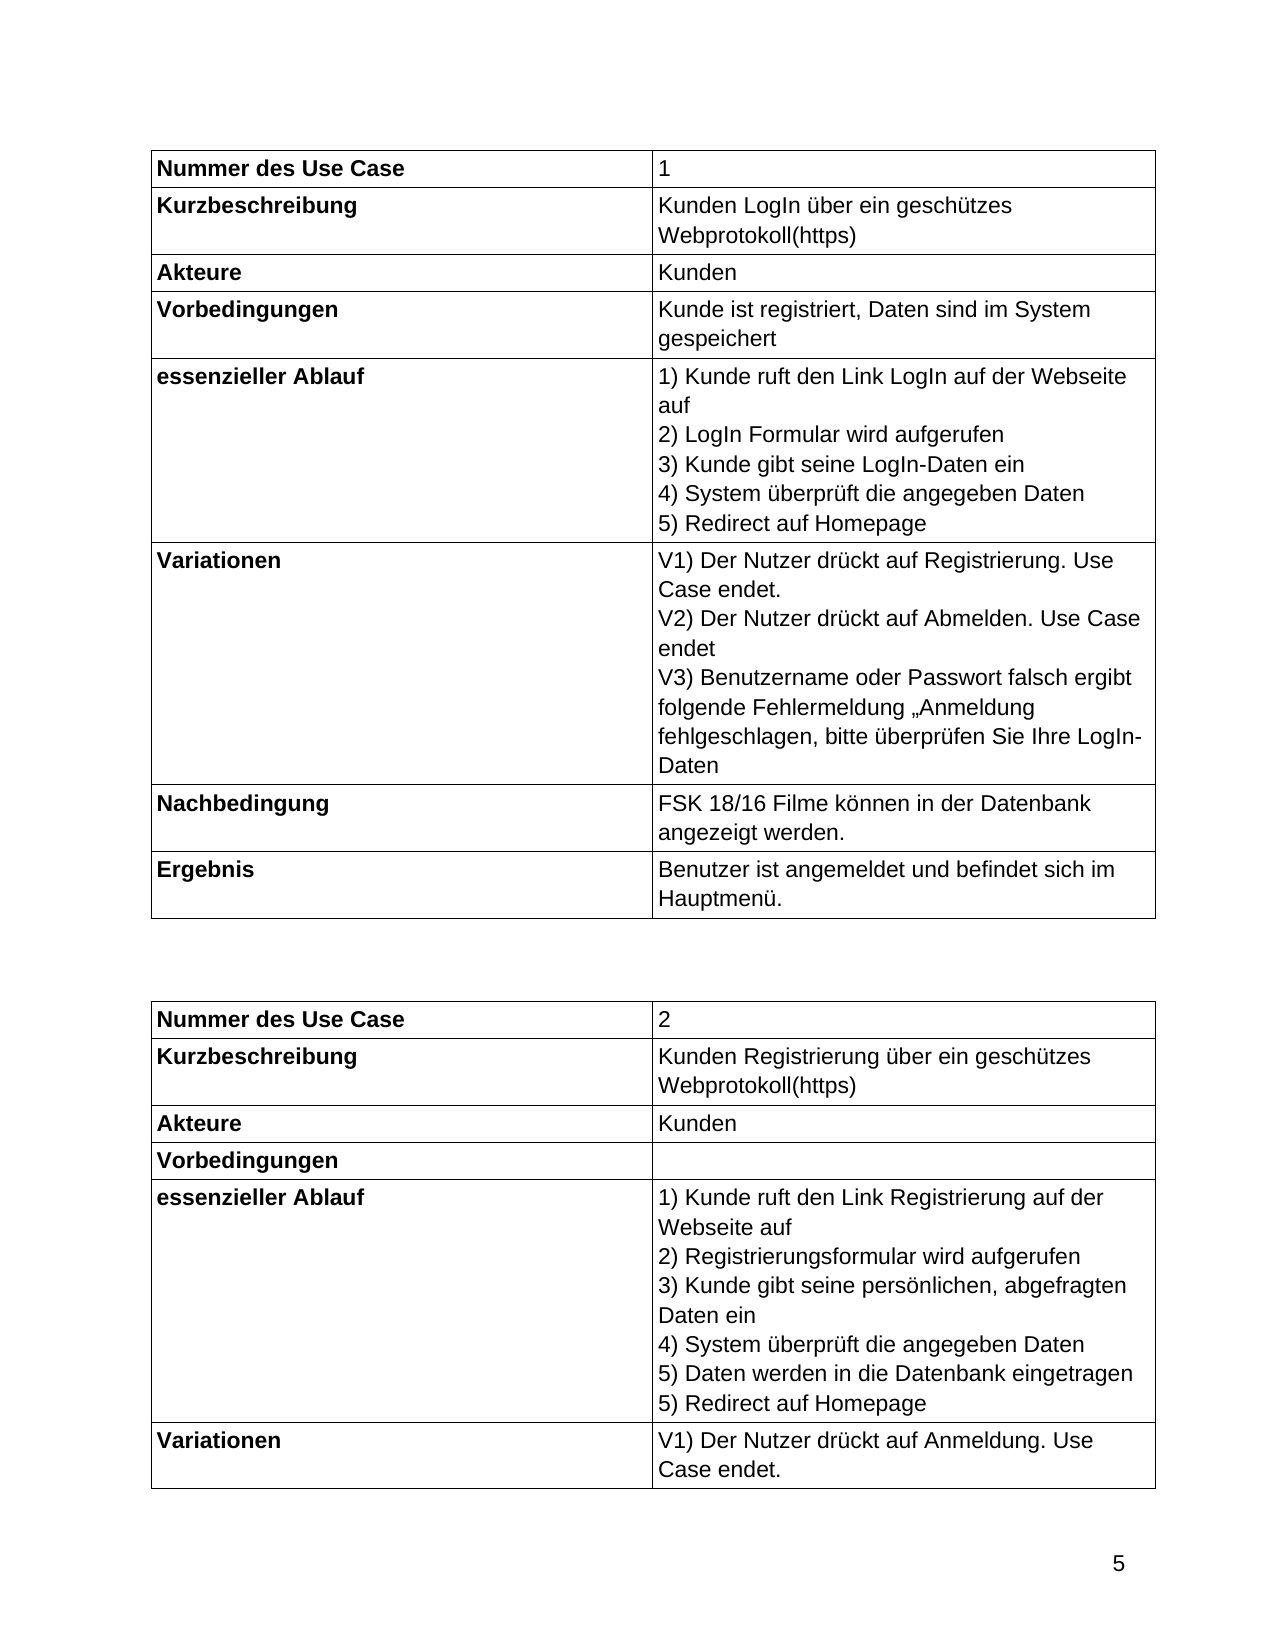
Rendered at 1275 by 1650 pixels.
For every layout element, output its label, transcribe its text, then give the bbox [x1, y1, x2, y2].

table_cell Variationen [152, 1423, 652, 1488]
table_cell Kurzbeschreibung [152, 1039, 652, 1104]
table_cell essenzieller Ablauf [152, 1180, 652, 1422]
table_cell Vorbedingungen [152, 292, 652, 357]
table_cell V1) Der Nutzer drückt auf Anmeldung. Use Case endet. [653, 1423, 1155, 1488]
table_cell Kunde ist registriert, Daten sind im System gespeichert [653, 292, 1155, 357]
table_cell FSK 18/16 Filme können in der Datenbank angezeigt werden. [653, 785, 1155, 851]
table_cell Kunden [653, 255, 1155, 291]
table_cell Kunden LogIn über ein geschützes Webprotokoll(https) [653, 188, 1155, 254]
table_cell essenzieller Ablauf [152, 359, 652, 542]
table_cell Vorbedingungen [152, 1143, 652, 1179]
table_header 1 [653, 151, 1155, 187]
table_cell Akteure [152, 1106, 652, 1142]
table_cell Akteure [152, 255, 652, 291]
table_cell Variationen [152, 543, 652, 784]
table_cell [653, 1143, 1155, 1179]
table_cell 1) Kunde ruft den Link LogIn auf der Webseite auf 2) LogIn Formular wird aufgerufen 3) Kunde gibt seine LogIn-Daten ein 4) System überprüft die angegeben Daten 5) Redirect auf Homepage [653, 359, 1155, 542]
table_cell Benutzer ist angemeldet und befindet sich im Hauptmenü. [653, 852, 1155, 917]
table_header 2 [653, 1002, 1155, 1038]
table_cell V1) Der Nutzer drückt auf Registrierung. Use Case endet. V2) Der Nutzer drückt auf Abmelden. Use Case endet V3) Benutzername oder Passwort falsch ergibt folgende Fehlermeldung „Anmeldung fehlgeschlagen, bitte überprüfen Sie Ihre LogIn-Daten [653, 543, 1155, 784]
table_cell Kunden [653, 1106, 1155, 1142]
table_header Nummer des Use Case [152, 1002, 652, 1038]
table_cell Kunden Registrierung über ein geschützes Webprotokoll(https) [653, 1039, 1155, 1104]
table_cell Nachbedingung [152, 785, 652, 851]
table_cell Kurzbeschreibung [152, 188, 652, 254]
table_cell 1) Kunde ruft den Link Registrierung auf der Webseite auf 2) Registrierungsformular wird aufgerufen 3) Kunde gibt seine persönlichen, abgefragten Daten ein 4) System überprüft die angegeben Daten 5) Daten werden in die Datenbank eingetragen 5) Redirect auf Homepage [653, 1180, 1155, 1422]
table_header Nummer des Use Case [152, 151, 652, 187]
table_cell Ergebnis [152, 852, 652, 917]
